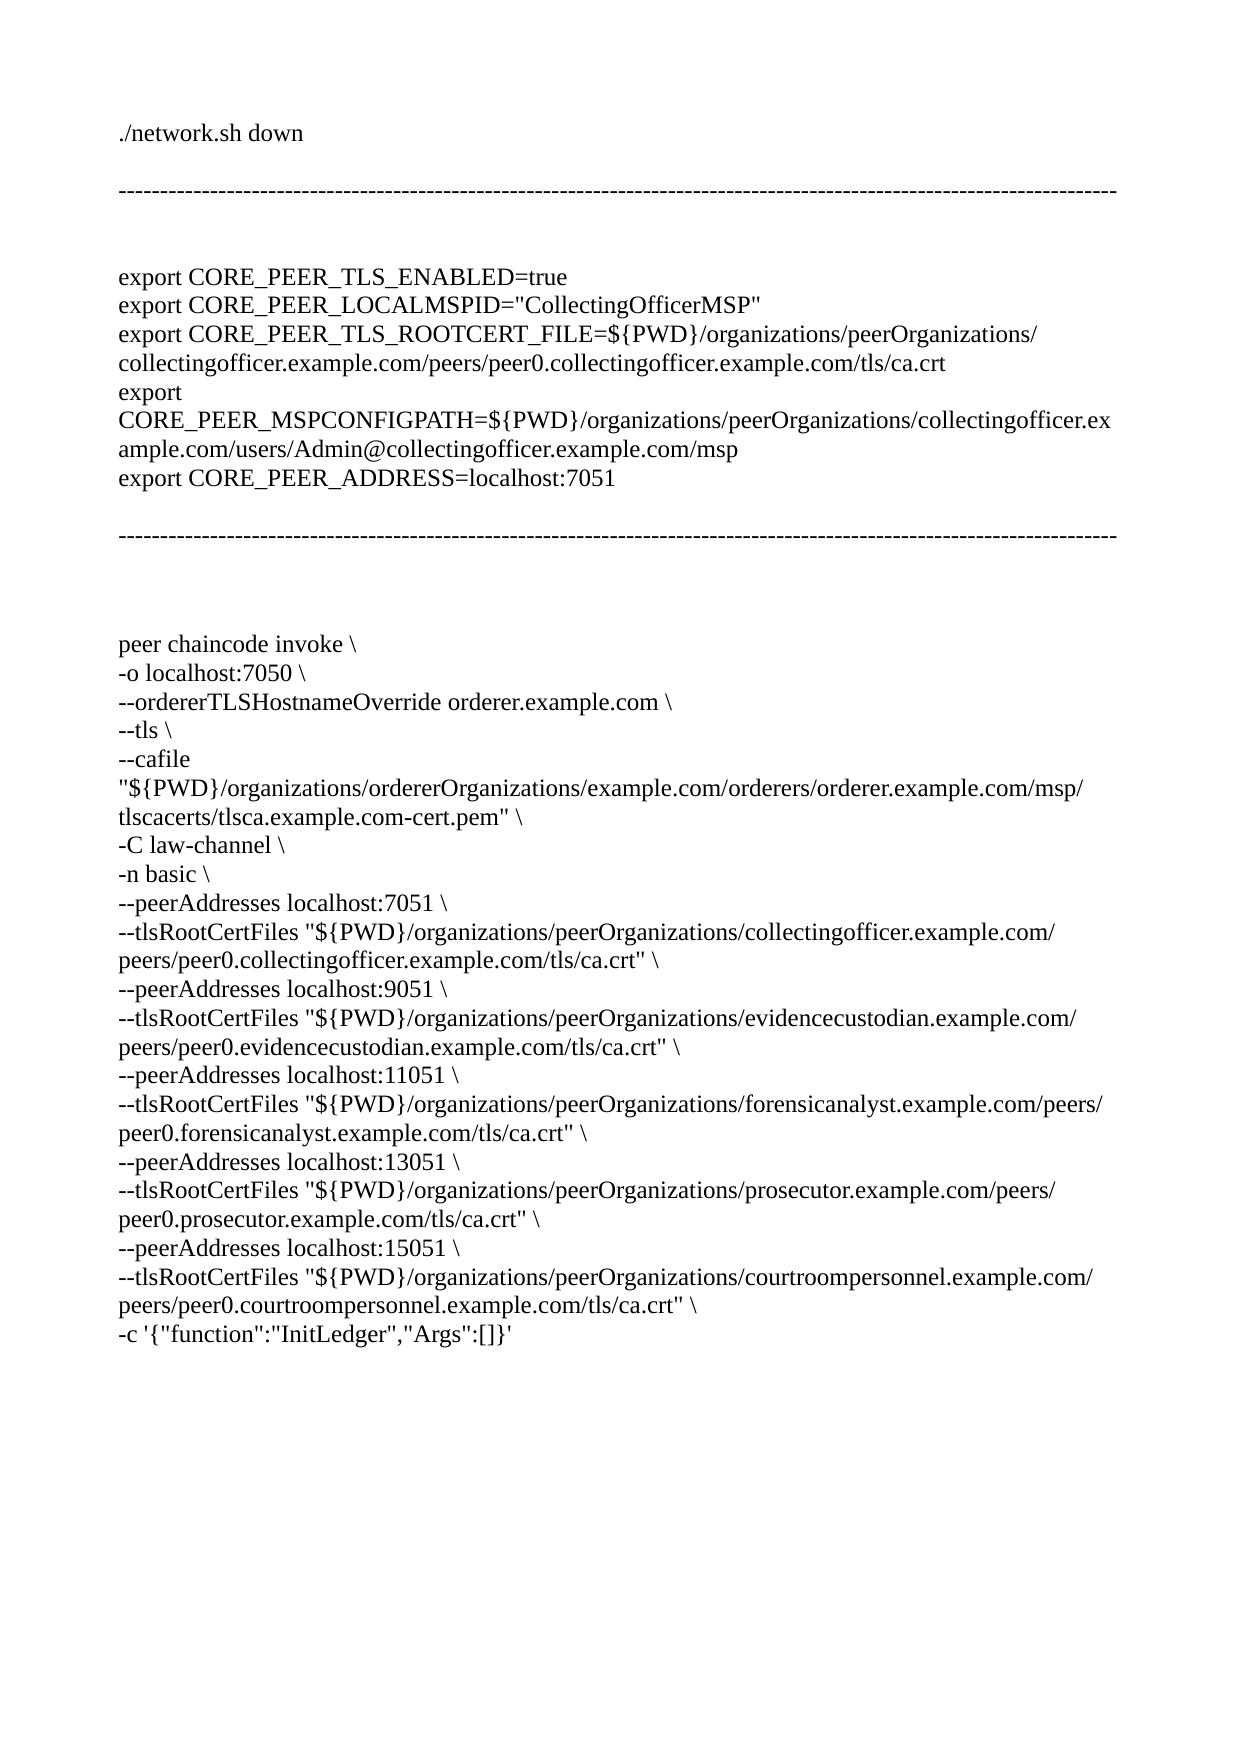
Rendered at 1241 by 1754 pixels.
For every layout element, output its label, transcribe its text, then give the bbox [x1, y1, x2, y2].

text --ordererTLSHostnameOverride orderer.example.com \ [118, 687, 1122, 715]
text --peerAddresses localhost:15051 \ [118, 1233, 1122, 1262]
text export CORE_PEER_LOCALMSPID="CollectingOfficerMSP" [118, 291, 1122, 319]
text ./network.sh down [118, 118, 1122, 147]
text -n basic \ [118, 859, 1122, 888]
text -c '{"function":"InitLedger","Args":[]}' [118, 1319, 1122, 1348]
text -C law-channel \ [118, 830, 1122, 859]
text --peerAddresses localhost:9051 \ [118, 974, 1122, 1003]
text --peerAddresses localhost:13051 \ [118, 1147, 1122, 1175]
text --cafile "${PWD}/organizations/ordererOrganizations/example.com/orderers/orderer.example.com/msp/tlscacerts/tlsca.example.com-cert.pem" \ [118, 744, 1122, 830]
text -o localhost:7050 \ [118, 658, 1122, 687]
text export CORE_PEER_TLS_ROOTCERT_FILE=${PWD}/organizations/peerOrganizations/collectingofficer.example.com/peers/peer0.collectingofficer.example.com/tls/ca.crt [118, 319, 1122, 377]
text --tls \ [118, 715, 1122, 744]
text --tlsRootCertFiles "${PWD}/organizations/peerOrganizations/collectingofficer.example.com/peers/peer0.collectingofficer.example.com/tls/ca.crt" \ [118, 917, 1122, 974]
text peer chaincode invoke \ [118, 629, 1122, 658]
text ------------------------------------------------------------------------------------------------------------------------ [118, 521, 1122, 549]
text export CORE_PEER_MSPCONFIGPATH=${PWD}/organizations/peerOrganizations/collectingofficer.example.com/users/Admin@collectingofficer.example.com/msp [118, 377, 1122, 463]
text --tlsRootCertFiles "${PWD}/organizations/peerOrganizations/prosecutor.example.com/peers/peer0.prosecutor.example.com/tls/ca.crt" \ [118, 1175, 1122, 1233]
text --peerAddresses localhost:11051 \ [118, 1060, 1122, 1089]
text --tlsRootCertFiles "${PWD}/organizations/peerOrganizations/forensicanalyst.example.com/peers/peer0.forensicanalyst.example.com/tls/ca.crt" \ [118, 1089, 1122, 1147]
text export CORE_PEER_ADDRESS=localhost:7051 [118, 463, 1122, 492]
text --tlsRootCertFiles "${PWD}/organizations/peerOrganizations/courtroompersonnel.example.com/peers/peer0.courtroompersonnel.example.com/tls/ca.crt" \ [118, 1262, 1122, 1319]
text --tlsRootCertFiles "${PWD}/organizations/peerOrganizations/evidencecustodian.example.com/peers/peer0.evidencecustodian.example.com/tls/ca.crt" \ [118, 1003, 1122, 1060]
text export CORE_PEER_TLS_ENABLED=true [118, 262, 1122, 291]
text ------------------------------------------------------------------------------------------------------------------------ [118, 176, 1122, 204]
text --peerAddresses localhost:7051 \ [118, 888, 1122, 917]
